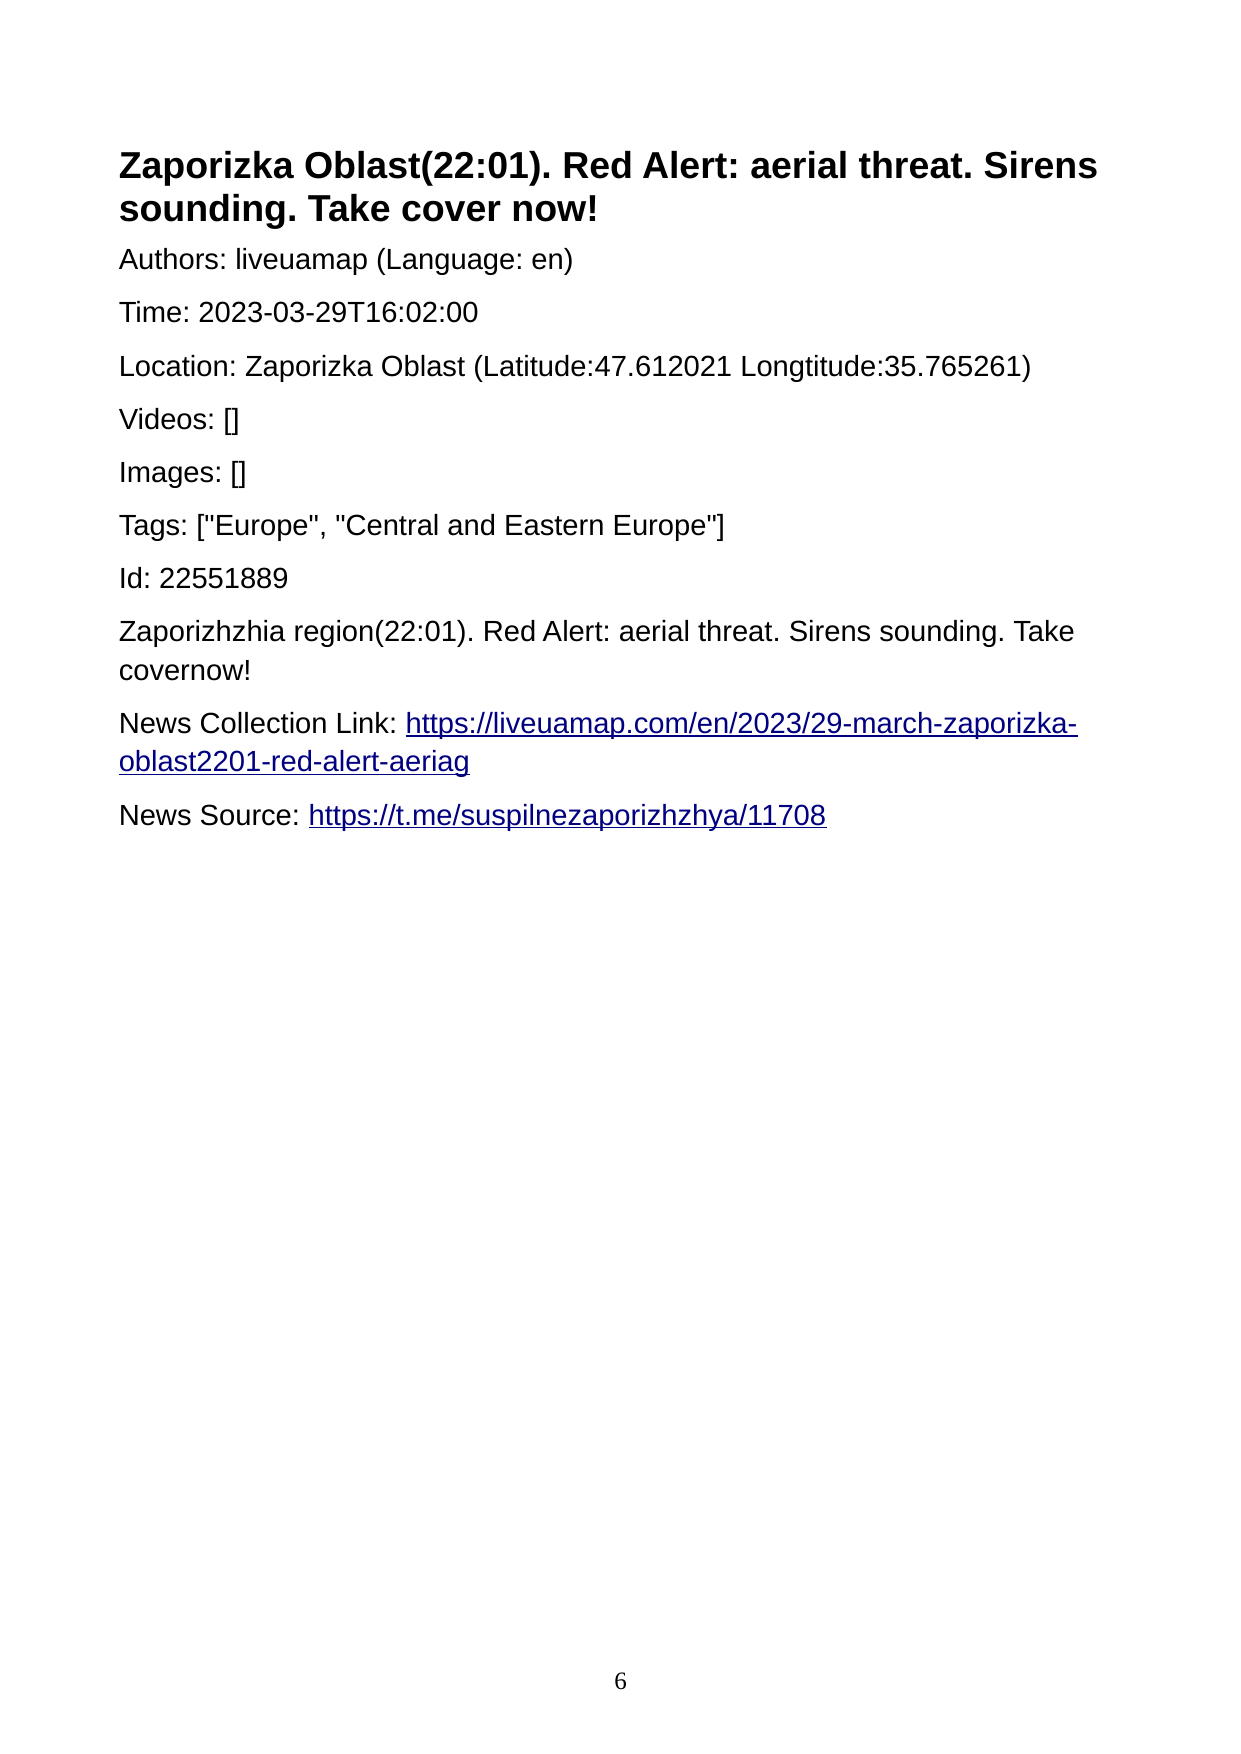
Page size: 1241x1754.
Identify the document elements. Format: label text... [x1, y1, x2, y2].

text Id: 22551889 [118, 561, 1122, 594]
text News Collection Link: https://liveuamap.com/en/2023/29-march-zaporizka-oblast2201-red-alert-aeriag [118, 706, 1122, 778]
text Images: [] [118, 455, 1122, 488]
text Zaporizhzhia region(22:01). Red Alert: aerial threat. Sirens sounding. Take covernow! [118, 614, 1122, 686]
text Authors: liveuamap (Language: en) [118, 242, 1122, 276]
text News Source: https://t.me/suspilnezaporizhzhya/11708 [118, 797, 1122, 831]
text Location: Zaporizka Oblast (Latitude:47.612021 Longtitude:35.765261) [118, 348, 1122, 382]
text Videos: [] [118, 402, 1122, 435]
text Time: 2023-03-29T16:02:00 [118, 295, 1122, 329]
subtitle Zaporizka Oblast(22:01). Red Alert: aerial threat. Sirens sounding. Take cover now! [118, 143, 1122, 230]
text Tags: ["Europe", "Central and Eastern Europe"] [118, 508, 1122, 541]
